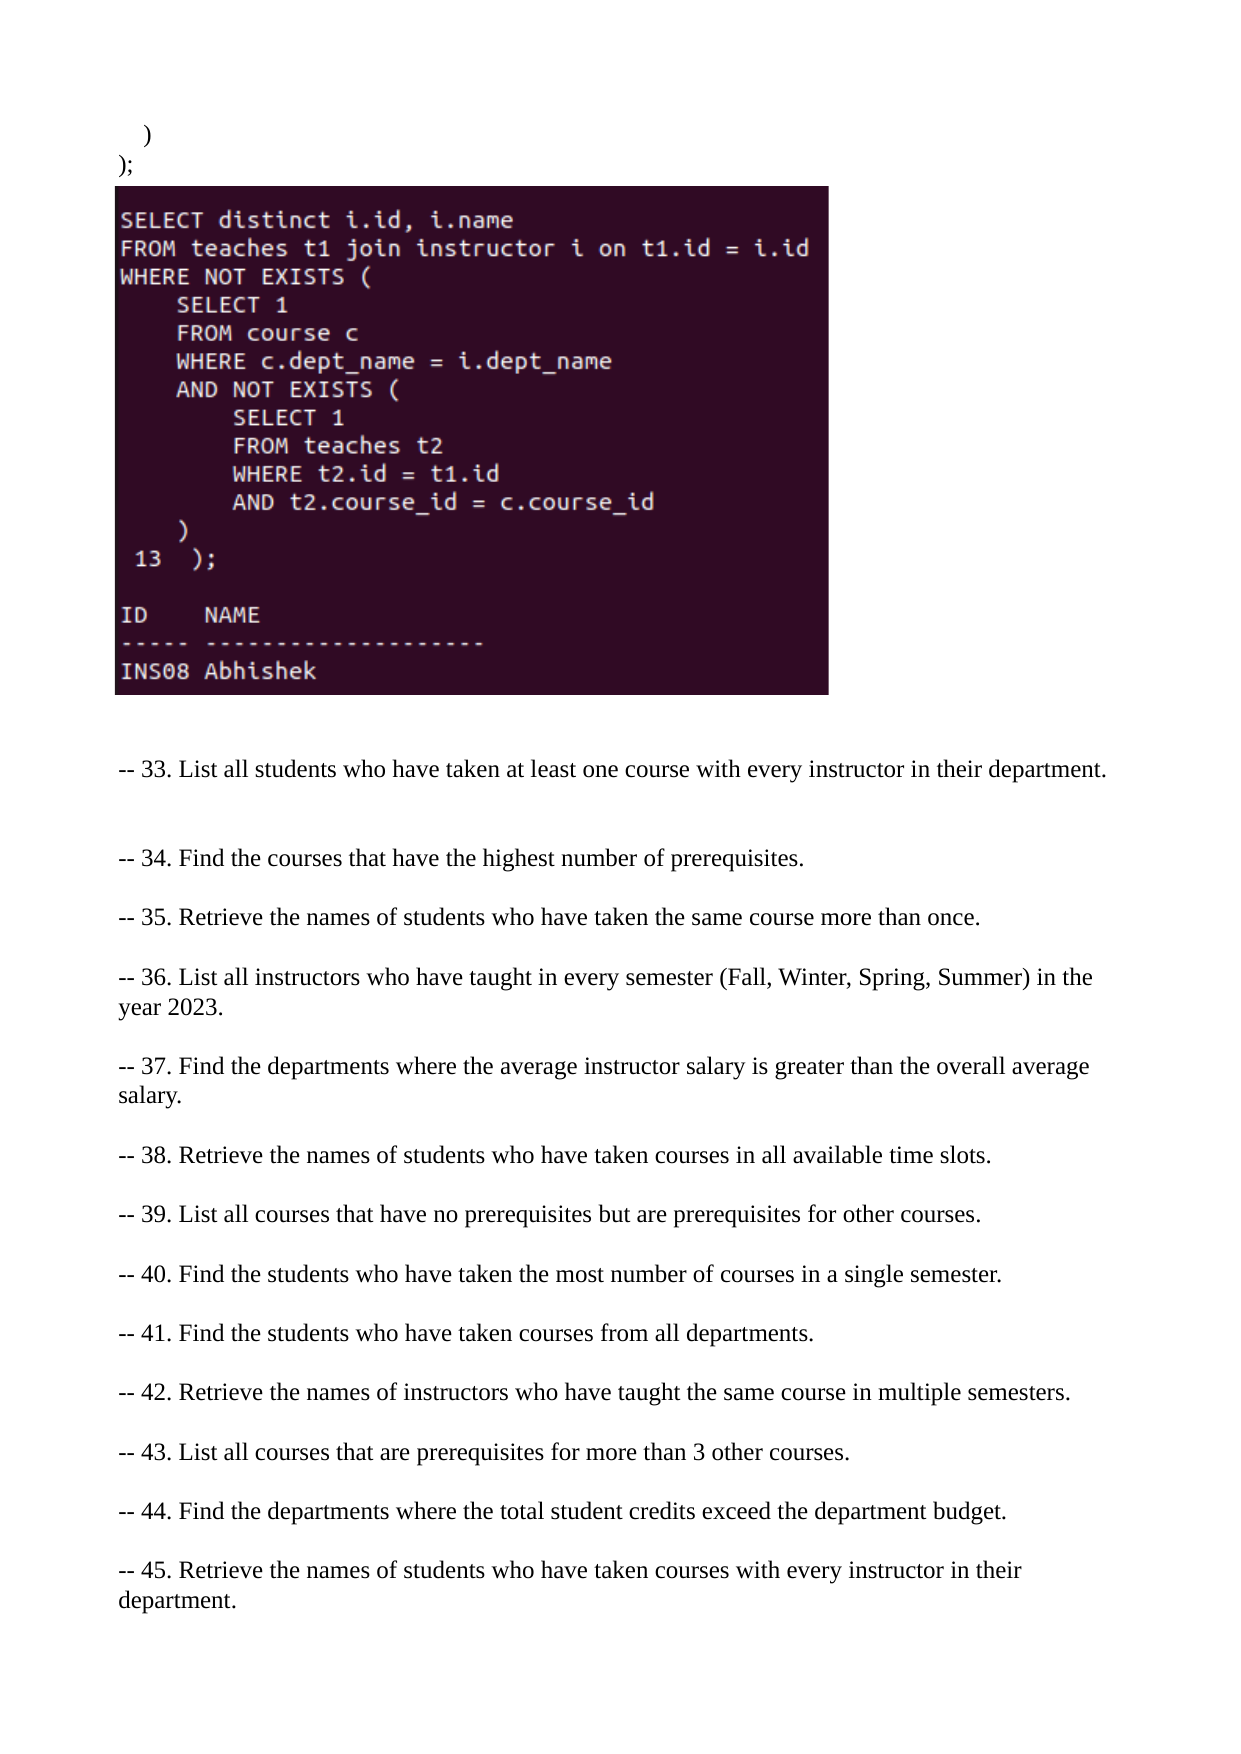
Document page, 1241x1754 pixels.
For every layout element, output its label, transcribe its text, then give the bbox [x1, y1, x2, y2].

text -- 36. List all instructors who have taught in every semester (Fall, Winter, Spring, Summer) in the year 2023. [118, 961, 1122, 1020]
text -- 34. Find the courses that have the highest number of prerequisites. [118, 842, 1122, 872]
text -- 37. Find the departments where the average instructor salary is greater than the overall average salary. [118, 1050, 1122, 1109]
text -- 33. List all students who have taken at least one course with every instructor in their department. [118, 753, 1122, 783]
text -- 41. Find the students who have taken courses from all departments. [118, 1317, 1122, 1347]
text -- 38. Retrieve the names of students who have taken courses in all available time slots. [118, 1139, 1122, 1169]
text -- 45. Retrieve the names of students who have taken courses with every instructor in their department. [118, 1555, 1122, 1614]
text -- 43. List all courses that are prerequisites for more than 3 other courses. [118, 1436, 1122, 1466]
text ); [118, 148, 1122, 177]
text -- 35. Retrieve the names of students who have taken the same course more than once. [118, 902, 1122, 931]
text -- 44. Find the departments where the total student credits exceed the department budget. [118, 1495, 1122, 1525]
text -- 40. Find the students who have taken the most number of courses in a single semester. [118, 1258, 1122, 1287]
picture [114, 186, 829, 695]
text -- 39. List all courses that have no prerequisites but are prerequisites for other courses. [118, 1198, 1122, 1228]
text -- 42. Retrieve the names of instructors who have taught the same course in multiple semesters. [118, 1377, 1122, 1406]
text ) [118, 118, 1122, 148]
